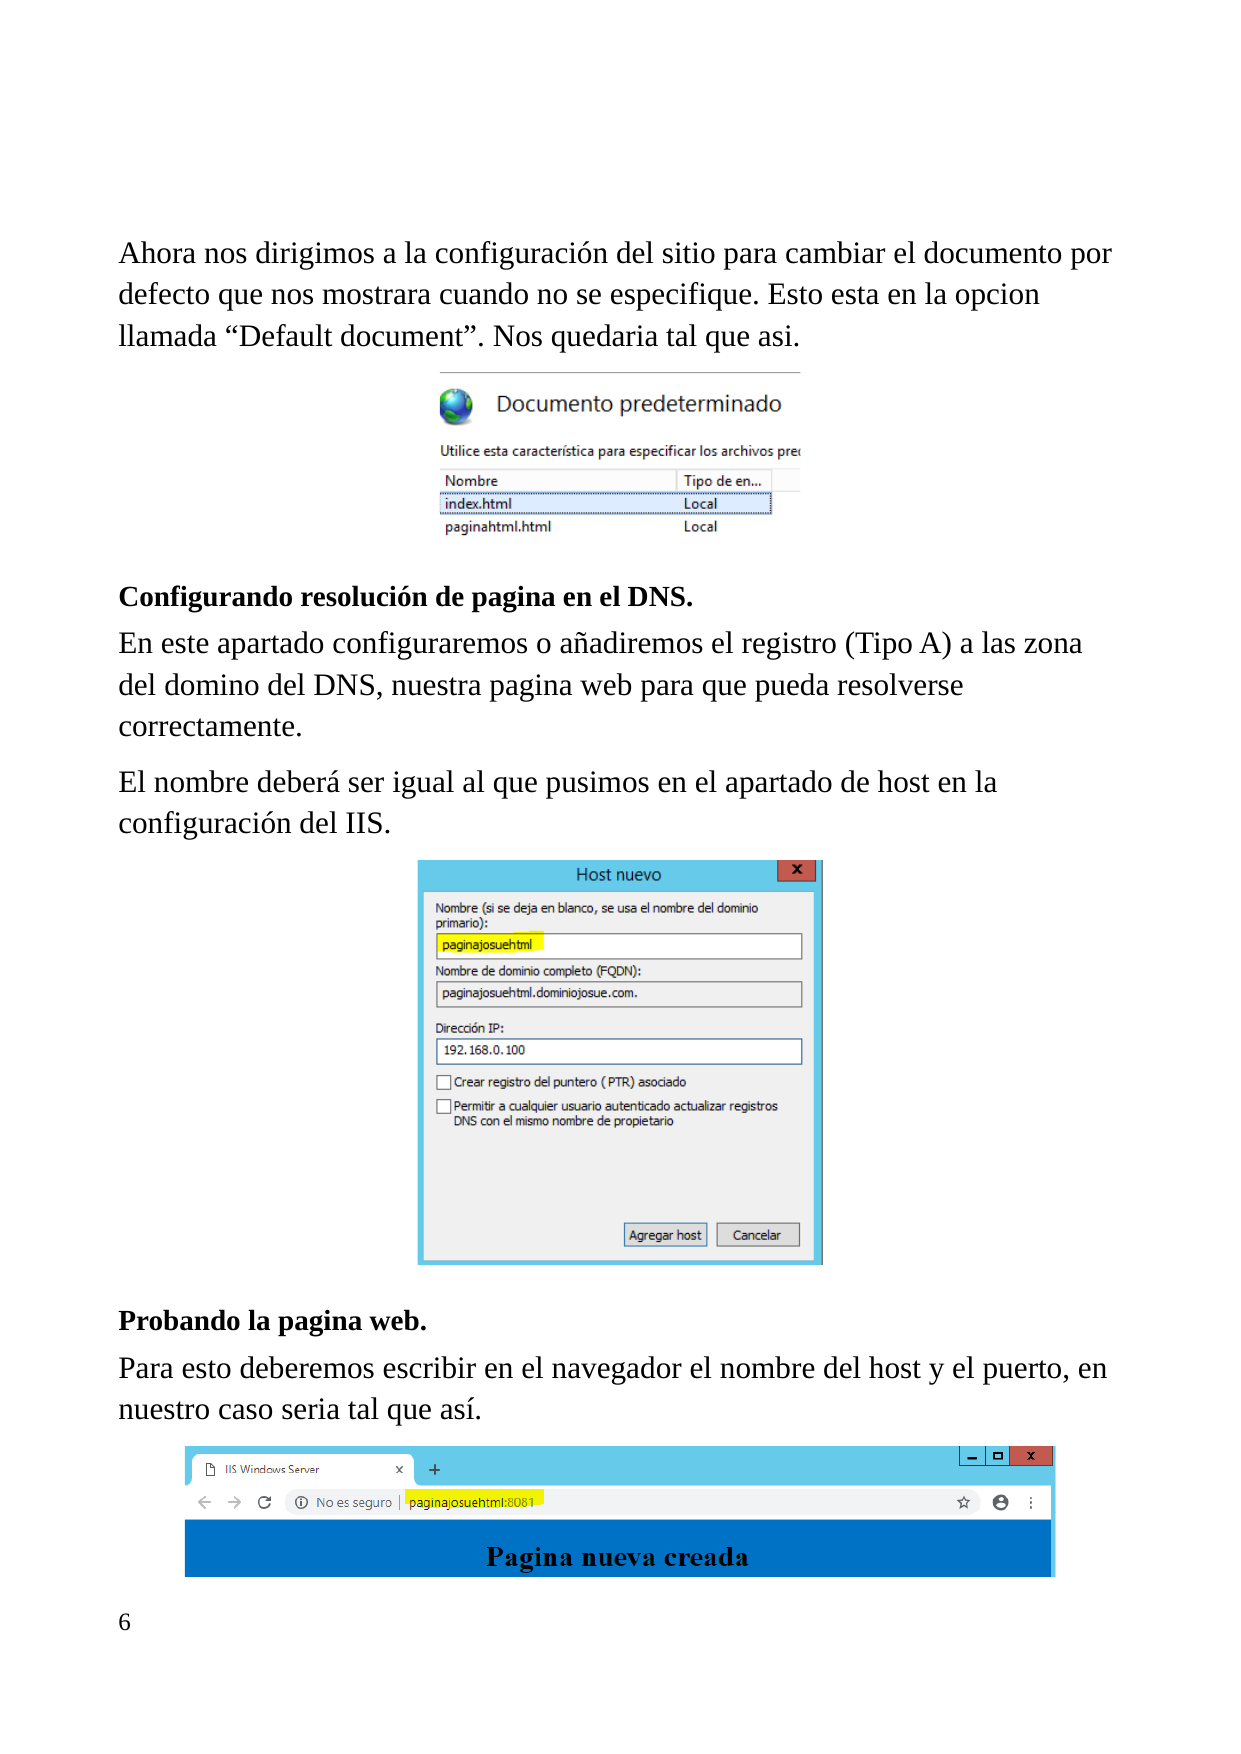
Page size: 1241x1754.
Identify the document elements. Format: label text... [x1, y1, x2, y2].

text En este apartado configuraremos o añadiremos el registro (Tipo A) a las zona del domino del DNS, nuestra pagina web para que pueda resolverse correctamente. [118, 625, 1122, 743]
subtitle Probando la pagina web. [118, 1303, 1122, 1337]
picture [439, 372, 801, 564]
text El nombre deberá ser igual al que pusimos en el apartado de host en la configuración del IIS. [118, 763, 1122, 840]
subtitle Configurando resolución de pagina en el DNS. [118, 579, 1122, 612]
text Para esto deberemos escribir en el navegador el nombre del host y el puerto, en nuestro caso seria tal que así. [118, 1349, 1122, 1426]
picture [184, 1446, 1056, 1577]
text Ahora nos dirigimos a la configuración del sitio para cambiar el documento por defecto que nos mostrara cuando no se especifique. Esto esta en la opcion llamada “Default document”. Nos quedaria tal que asi. [118, 234, 1122, 353]
picture [417, 860, 823, 1265]
